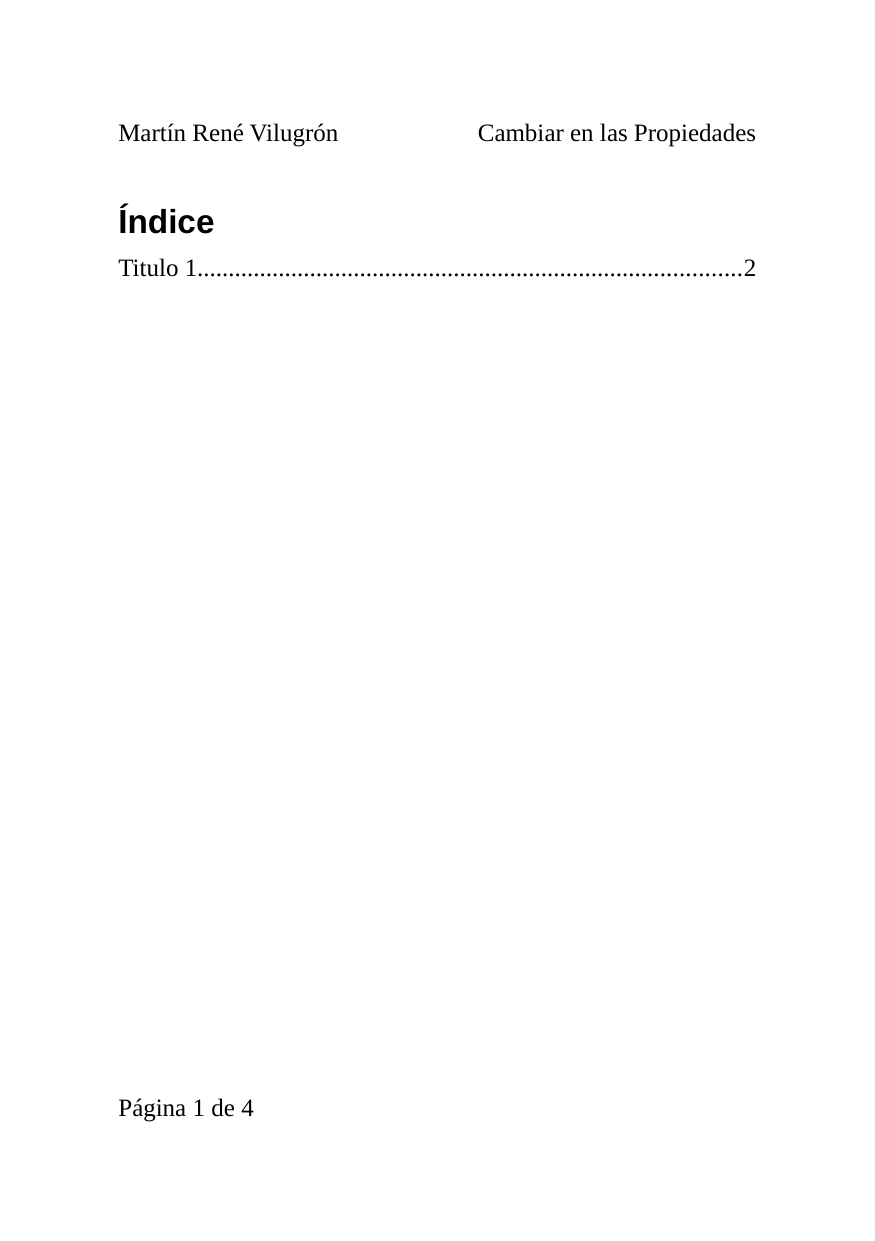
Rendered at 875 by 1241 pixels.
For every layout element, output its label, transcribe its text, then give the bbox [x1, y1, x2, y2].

text Titulo 1 2 [118, 253, 756, 282]
subtitle Índice [118, 202, 756, 241]
